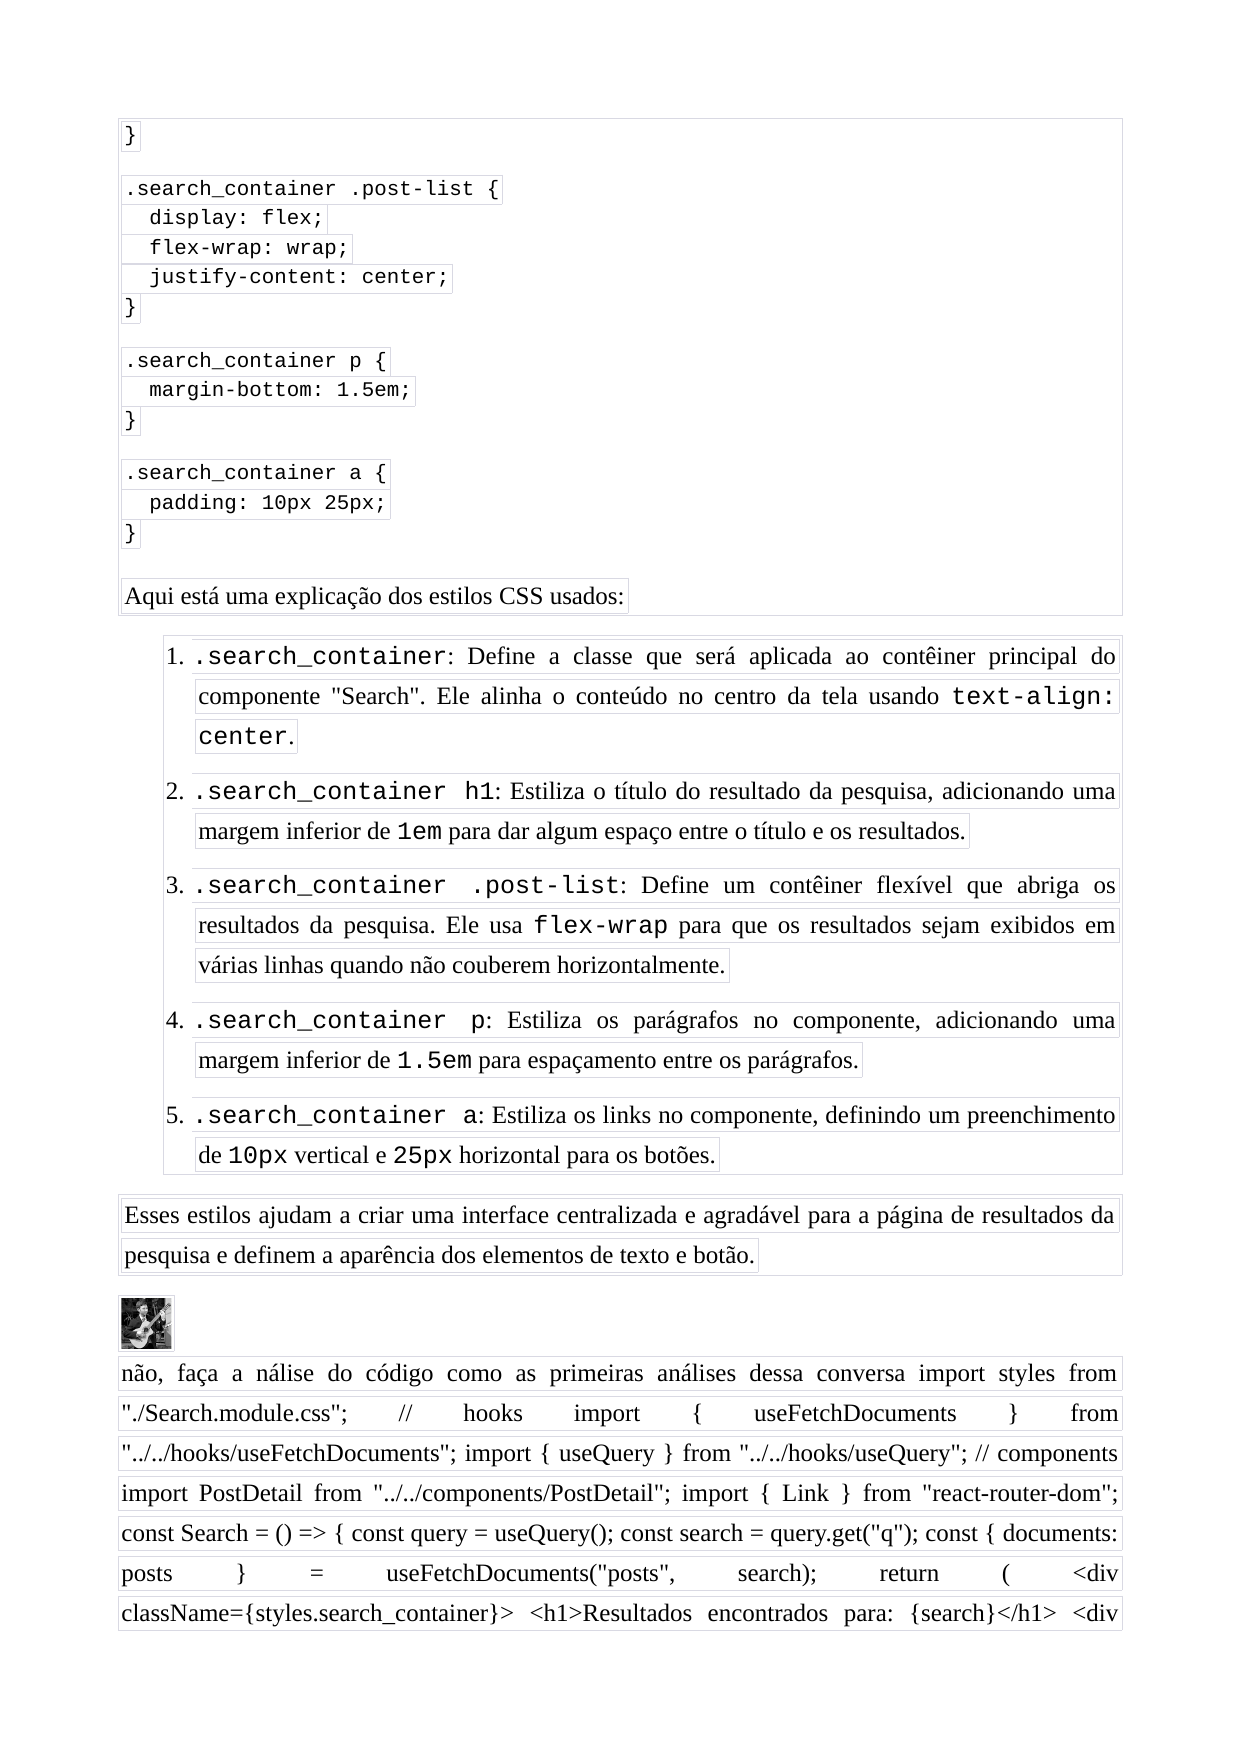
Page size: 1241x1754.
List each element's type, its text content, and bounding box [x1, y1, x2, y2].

text margin-bottom: 1.5em; [122, 377, 415, 403]
text } [122, 294, 140, 323]
text justify-content: center; [353, 261, 1122, 290]
list .search_container: Define a classe que será aplicada ao contêiner principal do componente "Search". Ele alinha o conteúdo no centro da tela usando text-align: center. [164, 636, 1122, 753]
text className={styles.search_container}> <h1>Resultados encontrados para: {search}</h1> <div [119, 1597, 1122, 1630]
text const Search = () => { const query = useQuery(); const search = query.get("q"); const { documents: [119, 1517, 1122, 1550]
text [391, 486, 1122, 516]
text justify-content: center; [122, 265, 452, 290]
text .search_container .post-list { [119, 171, 1122, 201]
text flex-wrap: wrap; [122, 235, 352, 261]
text não, faça a nálise do código como as primeiras análises dessa conversa import styles from [119, 1357, 1122, 1390]
text [328, 201, 1122, 231]
text Aqui está uma explicação dos estilos CSS usados: [119, 575, 1122, 615]
text margin-bottom: 1.5em; [391, 373, 1122, 403]
list .search_container p: Estiliza os parágrafos no componente, adicionando uma margem inferior de 1.5em para espaçamento entre os parágrafos. [164, 999, 1122, 1077]
text "../../hooks/useFetchDocuments"; import { useQuery } from "../../hooks/useQuery"; // components [119, 1437, 1122, 1470]
text } [119, 119, 1122, 151]
text } [122, 403, 1122, 436]
list .search_container a: Estiliza os links no componente, definindo um preenchimento de 10px vertical e 25px horizontal para os botões. [164, 1094, 1122, 1174]
text display: flex; [122, 205, 327, 231]
text .search_container p { [119, 343, 1122, 373]
text } [122, 516, 1122, 548]
list .search_container h1: Estiliza o título do resultado da pesquisa, adicionando uma margem inferior de 1em para dar algum espaço entre o título e os resultados. [164, 770, 1122, 848]
picture [121, 1298, 172, 1349]
text Esses estilos ajudam a criar uma interface centralizada e agradável para a página de resultados da pesquisa e definem a aparência dos elementos de texto e botão. [119, 1195, 1122, 1275]
text .search_container a { [119, 456, 1122, 486]
list .search_container .post-list: Define um contêiner flexível que abriga os resultados da pesquisa. Ele usa flex-wrap para que os resultados sejam exibidos em várias linhas quando não couberem horizontalmente. [164, 864, 1122, 982]
text padding: 10px 25px; [122, 490, 390, 516]
text posts } = useFetchDocuments("posts", search); return ( <div [119, 1557, 1122, 1590]
text import PostDetail from "../../components/PostDetail"; import { Link } from "react-router-dom"; [119, 1477, 1122, 1510]
text flex-wrap: wrap; [328, 231, 1122, 261]
text "./Search.module.css"; // hooks import { useFetchDocuments } from [119, 1397, 1122, 1430]
text [141, 290, 1122, 323]
